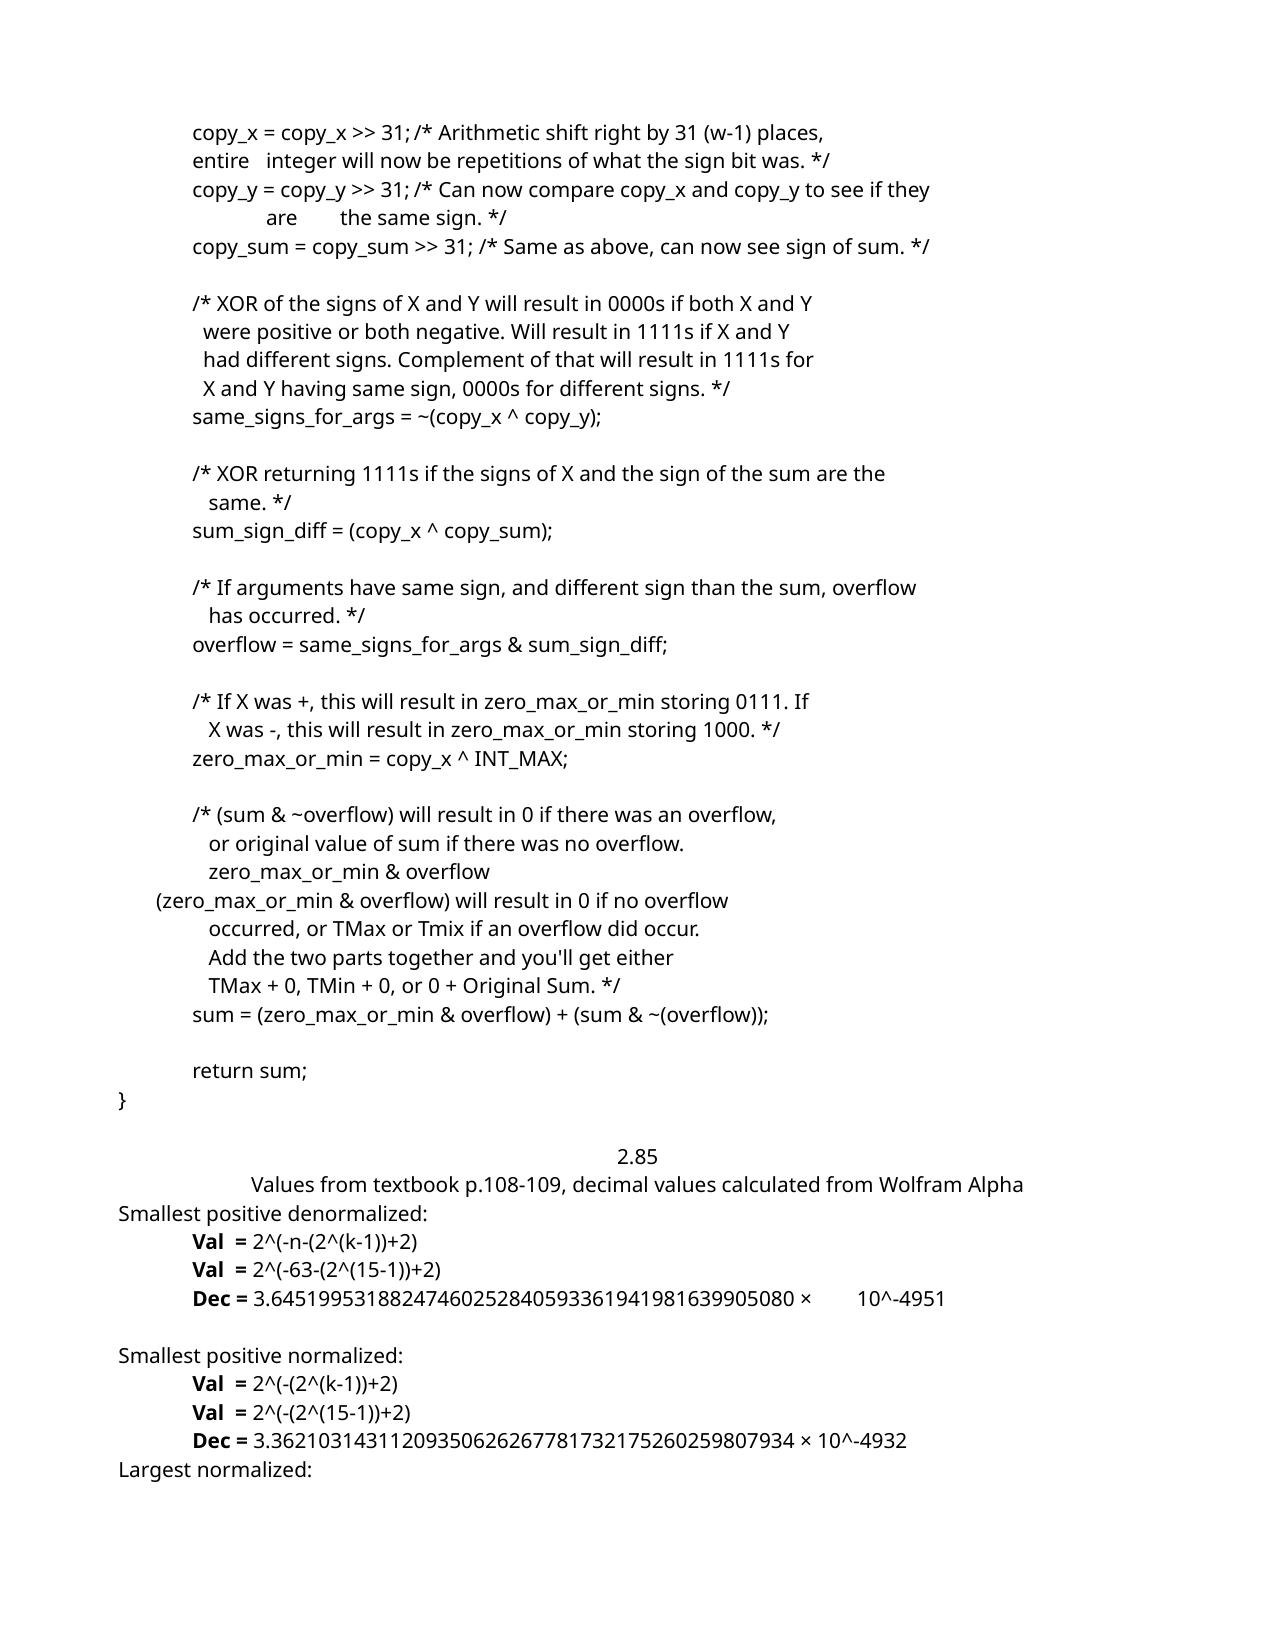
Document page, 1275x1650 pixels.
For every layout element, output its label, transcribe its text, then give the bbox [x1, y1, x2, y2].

text /* (sum & ~overflow) will result in 0 if there was an overflow, [118, 801, 1157, 829]
text sum = (zero_max_or_min & overflow) + (sum & ~(overflow)); [118, 1000, 1157, 1028]
text Smallest positive denormalized: [118, 1199, 1157, 1227]
text Val = 2^(-63-(2^(15-1))+2) [118, 1256, 1157, 1284]
text (zero_max_or_min & overflow) will result in 0 if no overflow [118, 886, 1157, 914]
text Add the two parts together and you'll get either [118, 943, 1157, 971]
text Dec = 3.64519953188247460252840593361941981639905080 × 10^-4951 [118, 1284, 1157, 1312]
text had different signs. Complement of that will result in 1111s for [118, 346, 1157, 374]
text Val = 2^(-(2^(15-1))+2) Dec = 3.36210314311209350626267781732175260259807934 × 10^-4932 [118, 1398, 1157, 1455]
text zero_max_or_min = copy_x ^ INT_MAX; [118, 744, 1157, 772]
text copy_x = copy_x >> 31; /* Arithmetic shift right by 31 (w-1) places, [118, 118, 1157, 147]
text copy_sum = copy_sum >> 31; /* Same as above, can now see sign of sum. */ [118, 232, 1157, 260]
text overflow = same_signs_for_args & sum_sign_diff; [118, 630, 1157, 658]
text has occurred. */ [118, 602, 1157, 630]
text X was -, this will result in zero_max_or_min storing 1000. */ [118, 715, 1157, 744]
text X and Y having same sign, 0000s for different signs. */ [118, 374, 1157, 402]
text occurred, or TMax or Tmix if an overflow did occur. [118, 914, 1157, 943]
text same. */ [118, 488, 1157, 516]
text return sum; [118, 1057, 1157, 1085]
text were positive or both negative. Will result in 1111s if X and Y [118, 317, 1157, 346]
text or original value of sum if there was no overflow. [118, 829, 1157, 857]
text same_signs_for_args = ~(copy_x ^ copy_y); [118, 402, 1157, 431]
text /* XOR returning 1111s if the signs of X and the sign of the sum are the [118, 459, 1157, 488]
text Val = 2^(-(2^(k-1))+2) [118, 1369, 1157, 1398]
text 2.85 [118, 1142, 1157, 1170]
text } [118, 1085, 1157, 1113]
text zero_max_or_min & overflow [118, 857, 1157, 886]
text /* XOR of the signs of X and Y will result in 0000s if both X and Y [118, 289, 1157, 317]
text Largest normalized: [118, 1455, 1157, 1483]
text copy_y = copy_y >> 31; /* Can now compare copy_x and copy_y to see if they [118, 175, 1157, 203]
text are the same sign. */ [118, 203, 1157, 232]
text /* If X was +, this will result in zero_max_or_min storing 0111. If [118, 687, 1157, 715]
text Values from textbook p.108-109, decimal values calculated from Wolfram Alpha [118, 1170, 1157, 1199]
text Smallest positive normalized: [118, 1341, 1157, 1369]
text Val = 2^(-n-(2^(k-1))+2) [118, 1227, 1157, 1256]
text TMax + 0, TMin + 0, or 0 + Original Sum. */ [118, 971, 1157, 1000]
text entire integer will now be repetitions of what the sign bit was. */ [118, 147, 1157, 175]
text /* If arguments have same sign, and different sign than the sum, overflow [118, 573, 1157, 602]
text sum_sign_diff = (copy_x ^ copy_sum); [118, 516, 1157, 545]
